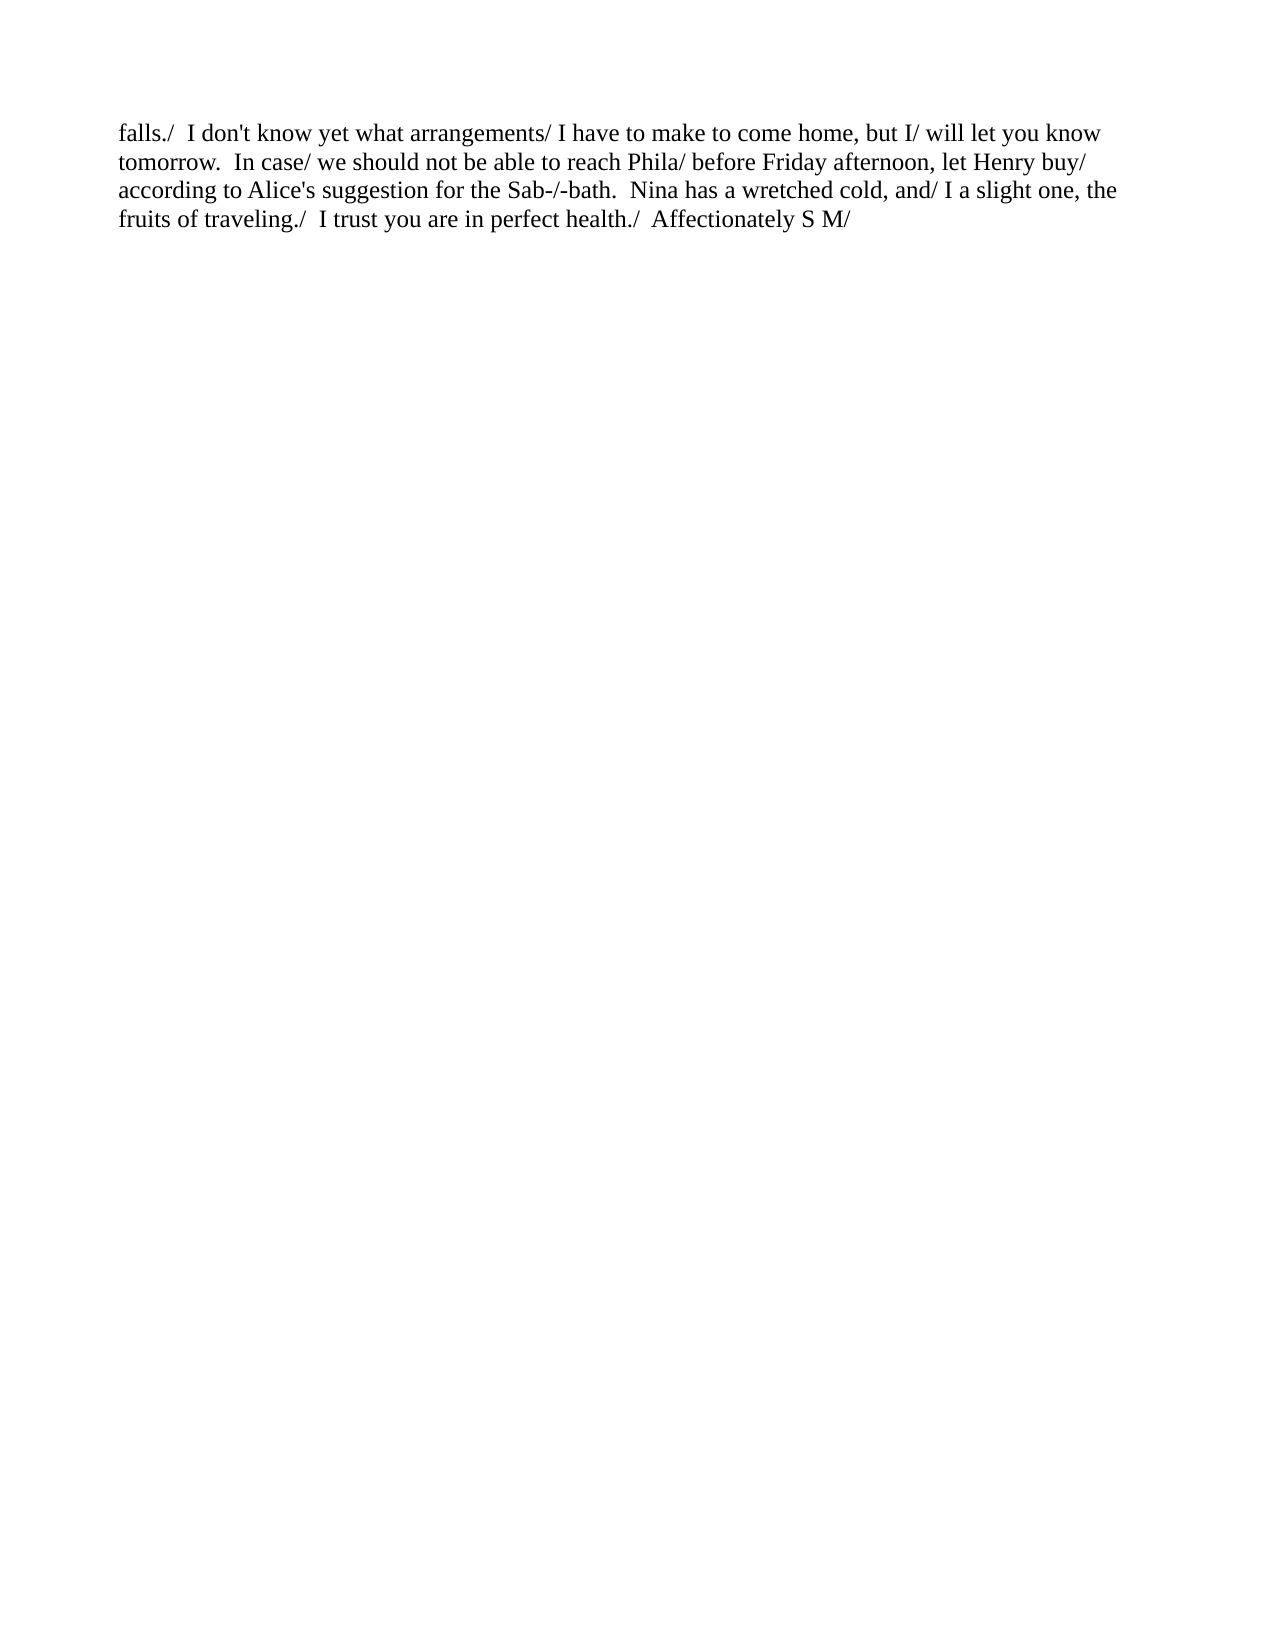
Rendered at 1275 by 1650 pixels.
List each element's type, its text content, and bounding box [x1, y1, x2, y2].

text falls./ I don't know yet what arrangements/ I have to make to come home, but I/ will let you know tomorrow. In case/ we should not be able to reach Phila/ before Friday afternoon, let Henry buy/ according to Alice's suggestion for the Sab-/-bath. Nina has a wretched cold, and/ I a slight one, the fruits of traveling./ I trust you are in perfect health./ Affectionately S M/ [118, 118, 1157, 233]
